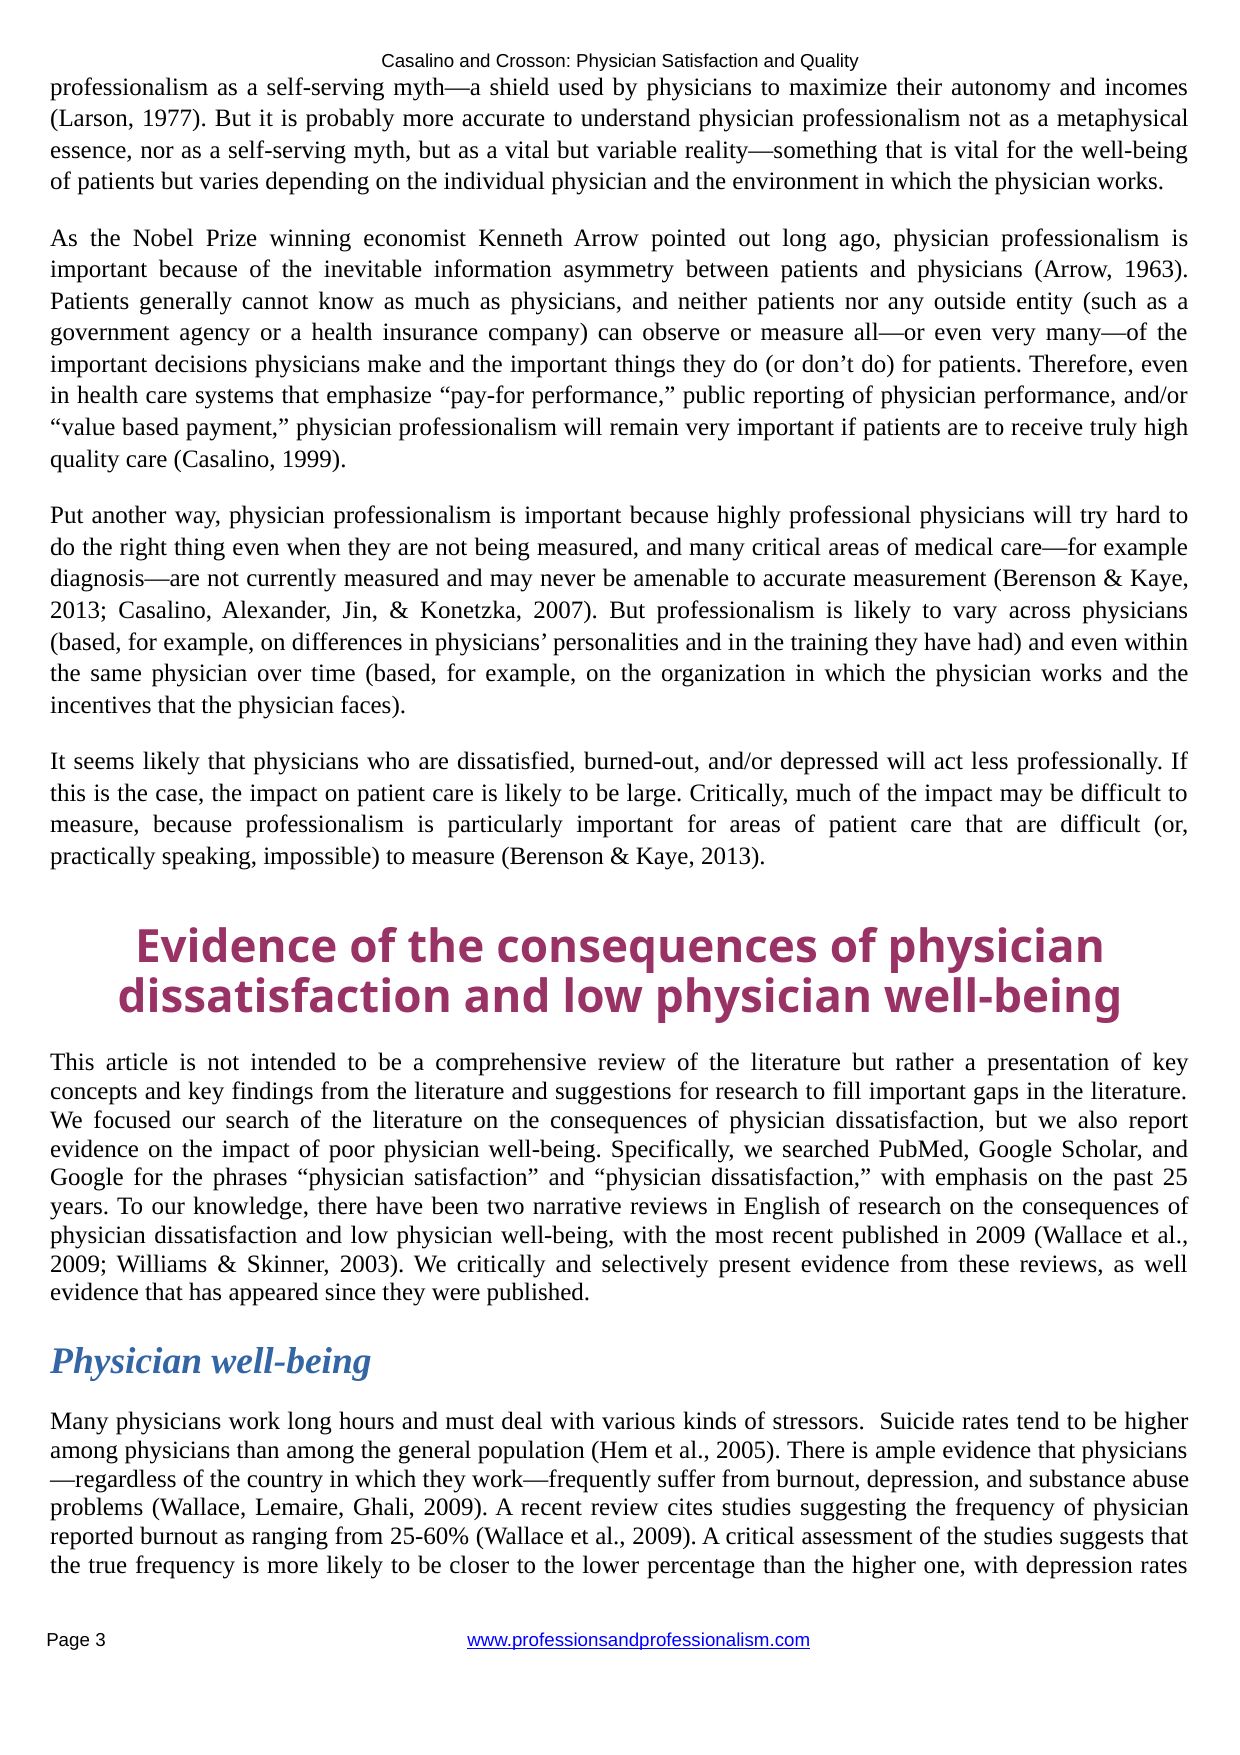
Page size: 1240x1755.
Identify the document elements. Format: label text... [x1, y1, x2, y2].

text This article is not intended to be a comprehensive review of the literature but rather a presentation of key concepts and key findings from the literature and suggestions for research to fill important gaps in the literature. We focused our search of the literature on the consequences of physician dissatisfaction, but we also report evidence on the impact of poor physician well-being. Specifically, we searched PubMed, Google Scholar, and Google for the phrases “physician satisfaction” and “physician dissatisfaction,” with emphasis on the past 25 years. To our knowledge, there have been two narrative reviews in English of research on the consequences of physician dissatisfaction and low physician well-being, with the most recent published in 2009 (Wallace et al., 2009; Williams & Skinner, 2003). We critically and selectively present evidence from these reviews, as well evidence that has appeared since they were published. [50, 1047, 1189, 1306]
subtitle Evidence of the consequences of physician dissatisfaction and low physician well-being [50, 922, 1189, 1022]
text Many physicians work long hours and must deal with various kinds of stressors. Suicide rates tend to be higher among physicians than among the general population (Hem et al., 2005). There is ample evidence that physicians—regardless of the country in which they work—frequently suffer from burnout, depression, and substance abuse problems (Wallace, Lemaire, Ghali, 2009). A recent review cites studies suggesting the frequency of physician reported burnout as ranging from 25-60% (Wallace et al., 2009). A critical assessment of the studies suggests that the true frequency is more likely to be closer to the lower percentage than the higher one, with depression rates [50, 1406, 1189, 1579]
subtitle Physician well-being [50, 1344, 1131, 1381]
text professionalism as a self-serving myth—a shield used by physicians to maximize their autonomy and incomes (Larson, 1977). But it is probably more accurate to understand physician professionalism not as a metaphysical essence, nor as a self-serving myth, but as a vital but variable reality—something that is vital for the well-being of patients but varies depending on the individual physician and the environment in which the physician works. [50, 72, 1189, 195]
text Put another way, physician professionalism is important because highly professional physicians will try hard to do the right thing even when they are not being measured, and many critical areas of medical care—for example diagnosis—are not currently measured and may never be amenable to accurate measurement (Berenson & Kaye, 2013; Casalino, Alexander, Jin, & Konetzka, 2007). But professionalism is likely to vary across physicians (based, for example, on differences in physicians’ personalities and in the training they have had) and even within the same physician over time (based, for example, on the organization in which the physician works and the incentives that the physician faces). [50, 500, 1189, 718]
text As the Nobel Prize winning economist Kenneth Arrow pointed out long ago, physician professionalism is important because of the inevitable information asymmetry between patients and physicians (Arrow, 1963). Patients generally cannot know as much as physicians, and neither patients nor any outside entity (such as a government agency or a health insurance company) can observe or measure all—or even very many—of the important decisions physicians make and the important things they do (or don’t do) for patients. Therefore, even in health care systems that emphasize “pay-for performance,” public reporting of physician performance, and/or “value based payment,” physician professionalism will remain very important if patients are to receive truly high quality care (Casalino, 1999). [50, 223, 1189, 472]
text It seems likely that physicians who are dissatisfied, burned-out, and/or depressed will act less professionally. If this is the case, the impact on patient care is likely to be large. Critically, much of the impact may be difficult to measure, because professionalism is particularly important for areas of patient care that are difficult (or, practically speaking, impossible) to measure (Berenson & Kaye, 2013). [50, 746, 1189, 870]
